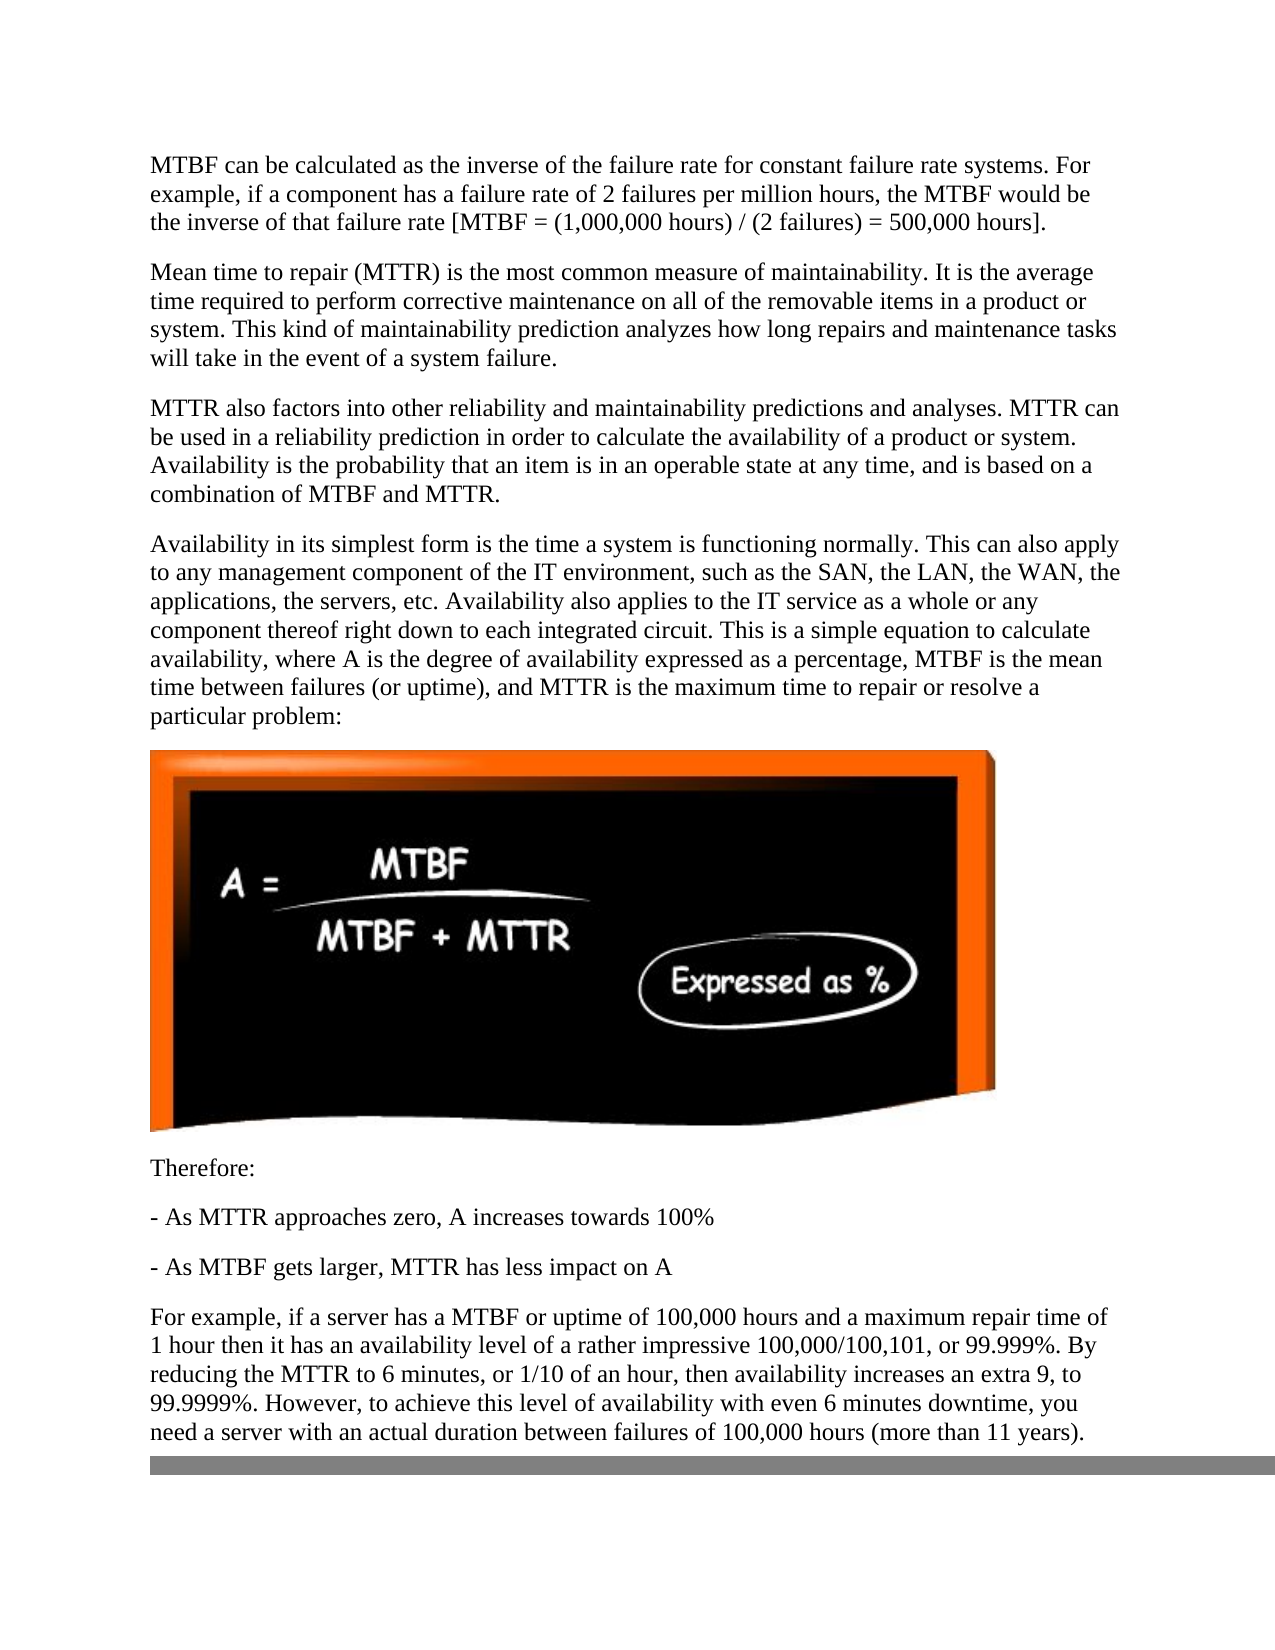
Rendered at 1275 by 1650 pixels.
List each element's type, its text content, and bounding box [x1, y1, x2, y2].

text For example, if a server has a MTBF or uptime of 100,000 hours and a maximum repair time of 1 hour then it has an availability level of a rather impressive 100,000/100,101, or 99.999%. By reducing the MTTR to 6 minutes, or 1/10 of an hour, then availability increases an extra 9, to 99.9999%. However, to achieve this level of availability with even 6 minutes downtime, you need a server with an actual duration between failures of 100,000 hours (more than 11 years). [150, 1302, 1125, 1445]
text MTBF can be calculated as the inverse of the failure rate for constant failure rate systems. For example, if a component has a failure rate of 2 failures per million hours, the MTBF would be the inverse of that failure rate [MTBF = (1,000,000 hours) / (2 failures) = 500,000 hours]. [150, 150, 1125, 236]
text Therefore: [150, 1153, 1125, 1182]
text Mean time to repair (MTTR) is the most common measure of maintainability. It is the average time required to perform corrective maintenance on all of the removable items in a product or system. This kind of maintainability prediction analyzes how long repairs and maintenance tasks will take in the event of a system failure. [150, 257, 1125, 372]
text - As MTBF gets larger, MTTR has less impact on A [150, 1252, 1125, 1281]
text MTTR also factors into other reliability and maintainability predictions and analyses. MTTR can be used in a reliability prediction in order to calculate the availability of a product or system. Availability is the probability that an item is in an operable state at any time, and is based on a combination of MTBF and MTTR. [150, 393, 1125, 508]
text Availability in its simplest form is the time a system is functioning normally. This can also apply to any management component of the IT environment, such as the SAN, the LAN, the WAN, the applications, the servers, etc. Availability also applies to the IT service as a whole or any component thereof right down to each integrated circuit. This is a simple equation to calculate availability, where A is the degree of availability expressed as a percentage, MTBF is the mean time between failures (or uptime), and MTTR is the maximum time to repair or resolve a particular problem: [150, 529, 1125, 730]
text - As MTTR approaches zero, A increases towards 100% [150, 1202, 1125, 1231]
